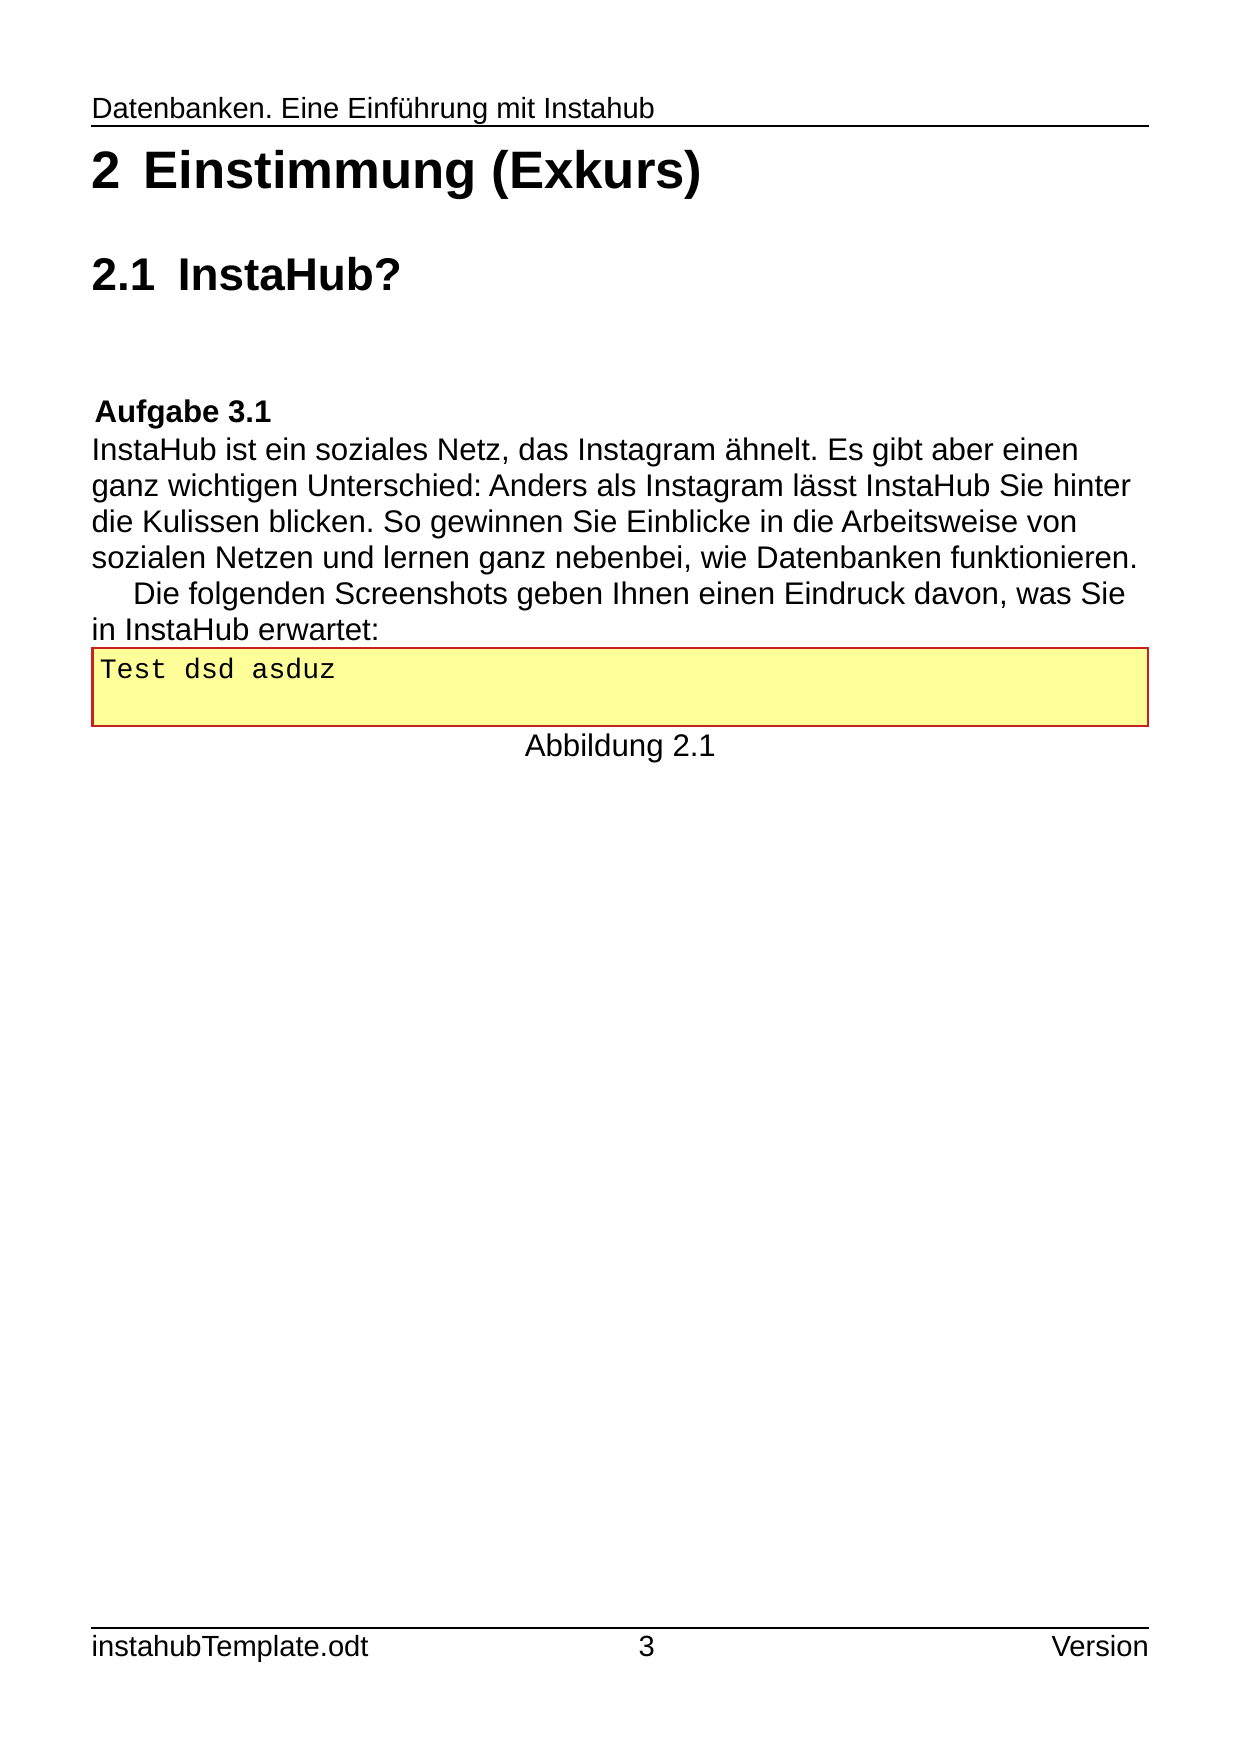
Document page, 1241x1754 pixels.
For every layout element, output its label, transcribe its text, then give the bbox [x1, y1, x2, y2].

text InstaHub ist ein soziales Netz, das Instagram ähnelt. Es gibt aber einen ganz wichtigen Unterschied: Anders als Instagram lässt InstaHub Sie hinter die Kulissen blicken. So gewinnen Sie Einblicke in die Arbeitsweise von sozialen Netzen und lernen ganz nebenbei, wie Datenbanken funktionieren. [91, 431, 1149, 575]
subtitle Einstimmung (Exkurs) [91, 139, 1149, 199]
text Test dsd asduz [94, 649, 1147, 679]
text Die folgenden Screenshots geben Ihnen einen Eindruck davon, was Sie in InstaHub erwartet: [91, 575, 1149, 647]
subtitle InstaHub? [91, 247, 1149, 300]
text Abbildung 2.1 [91, 727, 1149, 763]
subtitle Aufgabe 3.1 [91, 390, 1149, 431]
